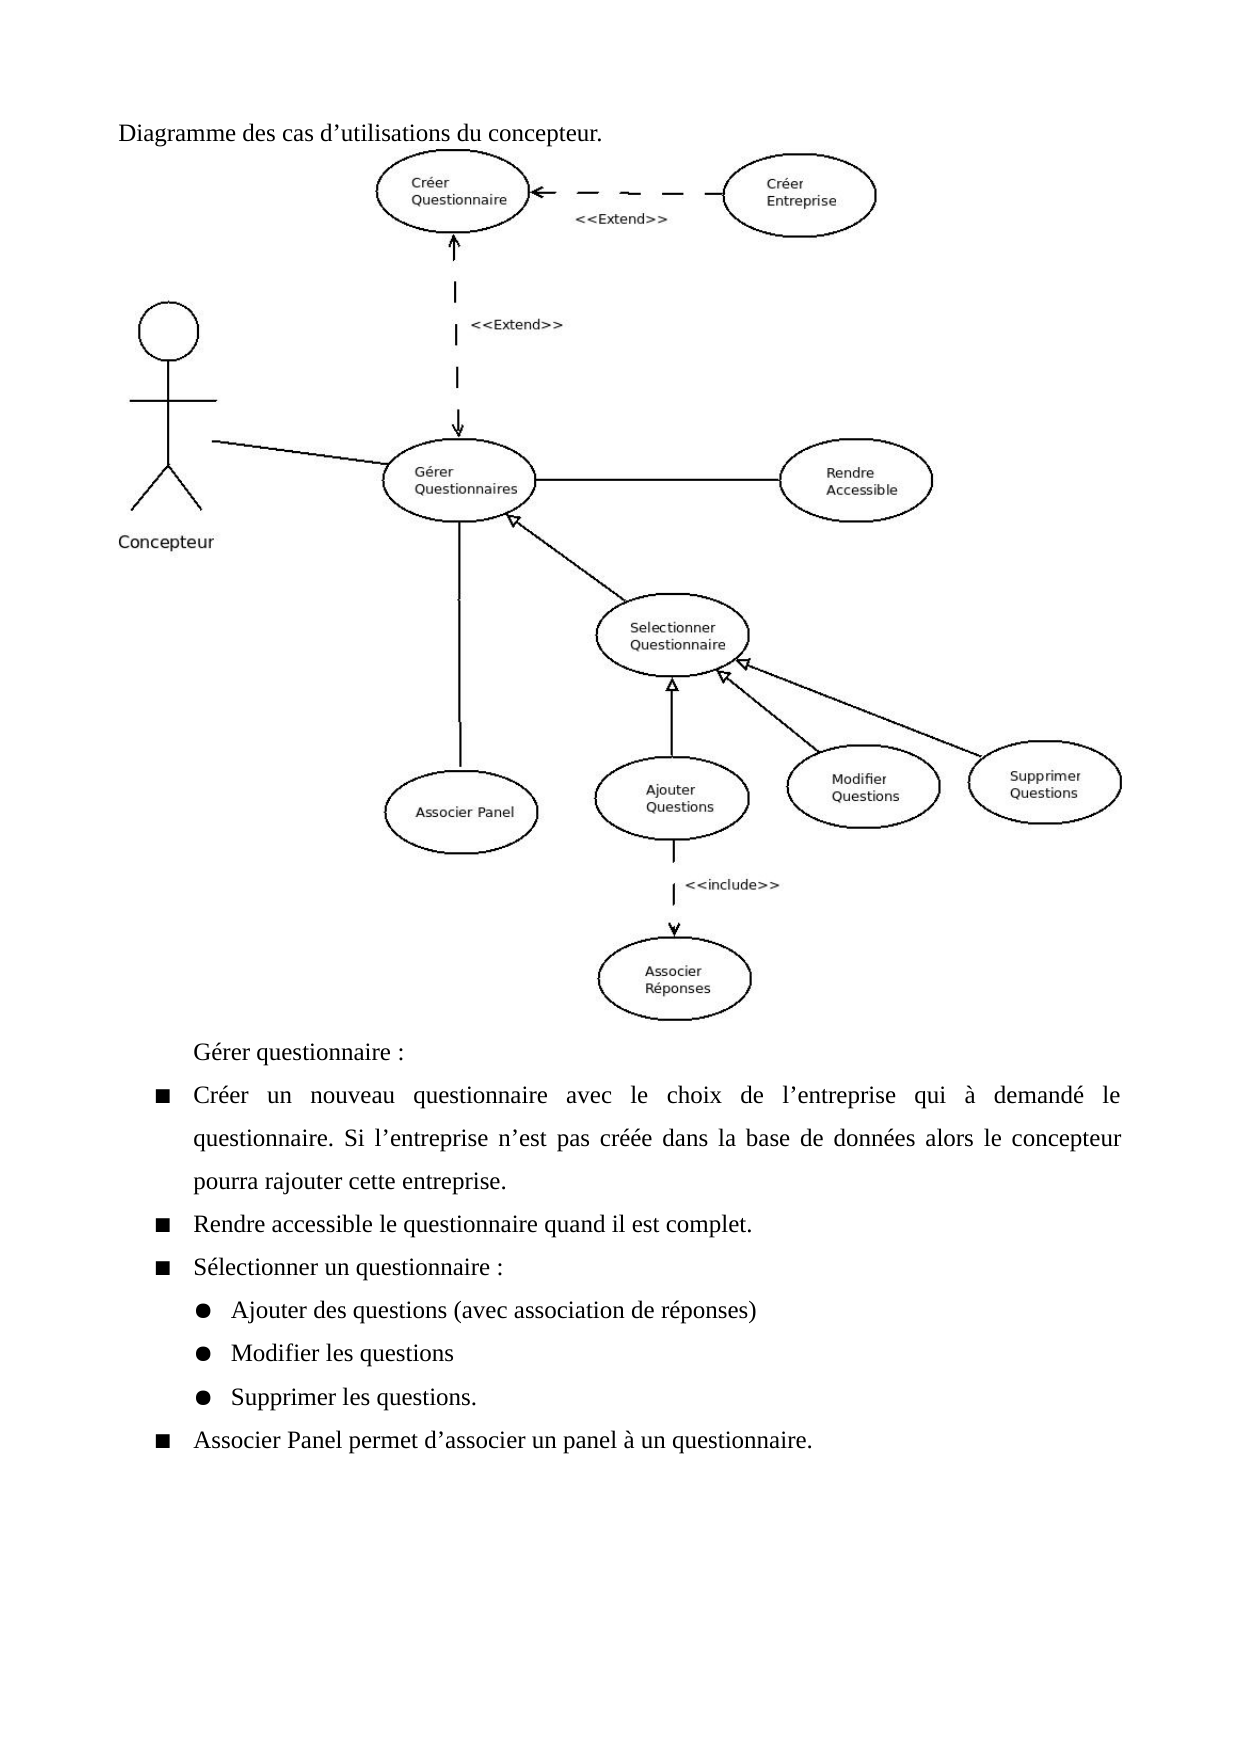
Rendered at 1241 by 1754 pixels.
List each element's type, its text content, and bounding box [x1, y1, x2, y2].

picture [118, 148, 1123, 1023]
list Gérer questionnaire : [156, 1023, 1122, 1065]
text Diagramme des cas d’utilisations du concepteur. [118, 118, 1122, 147]
list Associer Panel permet d’associer un panel à un questionnaire. [156, 1425, 1122, 1453]
list Créer un nouveau questionnaire avec le choix de l’entreprise qui à demandé le questionnaire. Si l’entreprise n’est pas créée dans la base de données alors le concepteur pourra rajouter cette entreprise. [156, 1080, 1122, 1195]
list Sélectionner un questionnaire : [156, 1252, 1122, 1281]
list Modifier les questions [193, 1338, 1122, 1367]
list Supprimer les questions. [193, 1382, 1122, 1410]
list Ajouter des questions (avec association de réponses) [193, 1295, 1122, 1324]
list Rendre accessible le questionnaire quand il est complet. [156, 1209, 1122, 1238]
